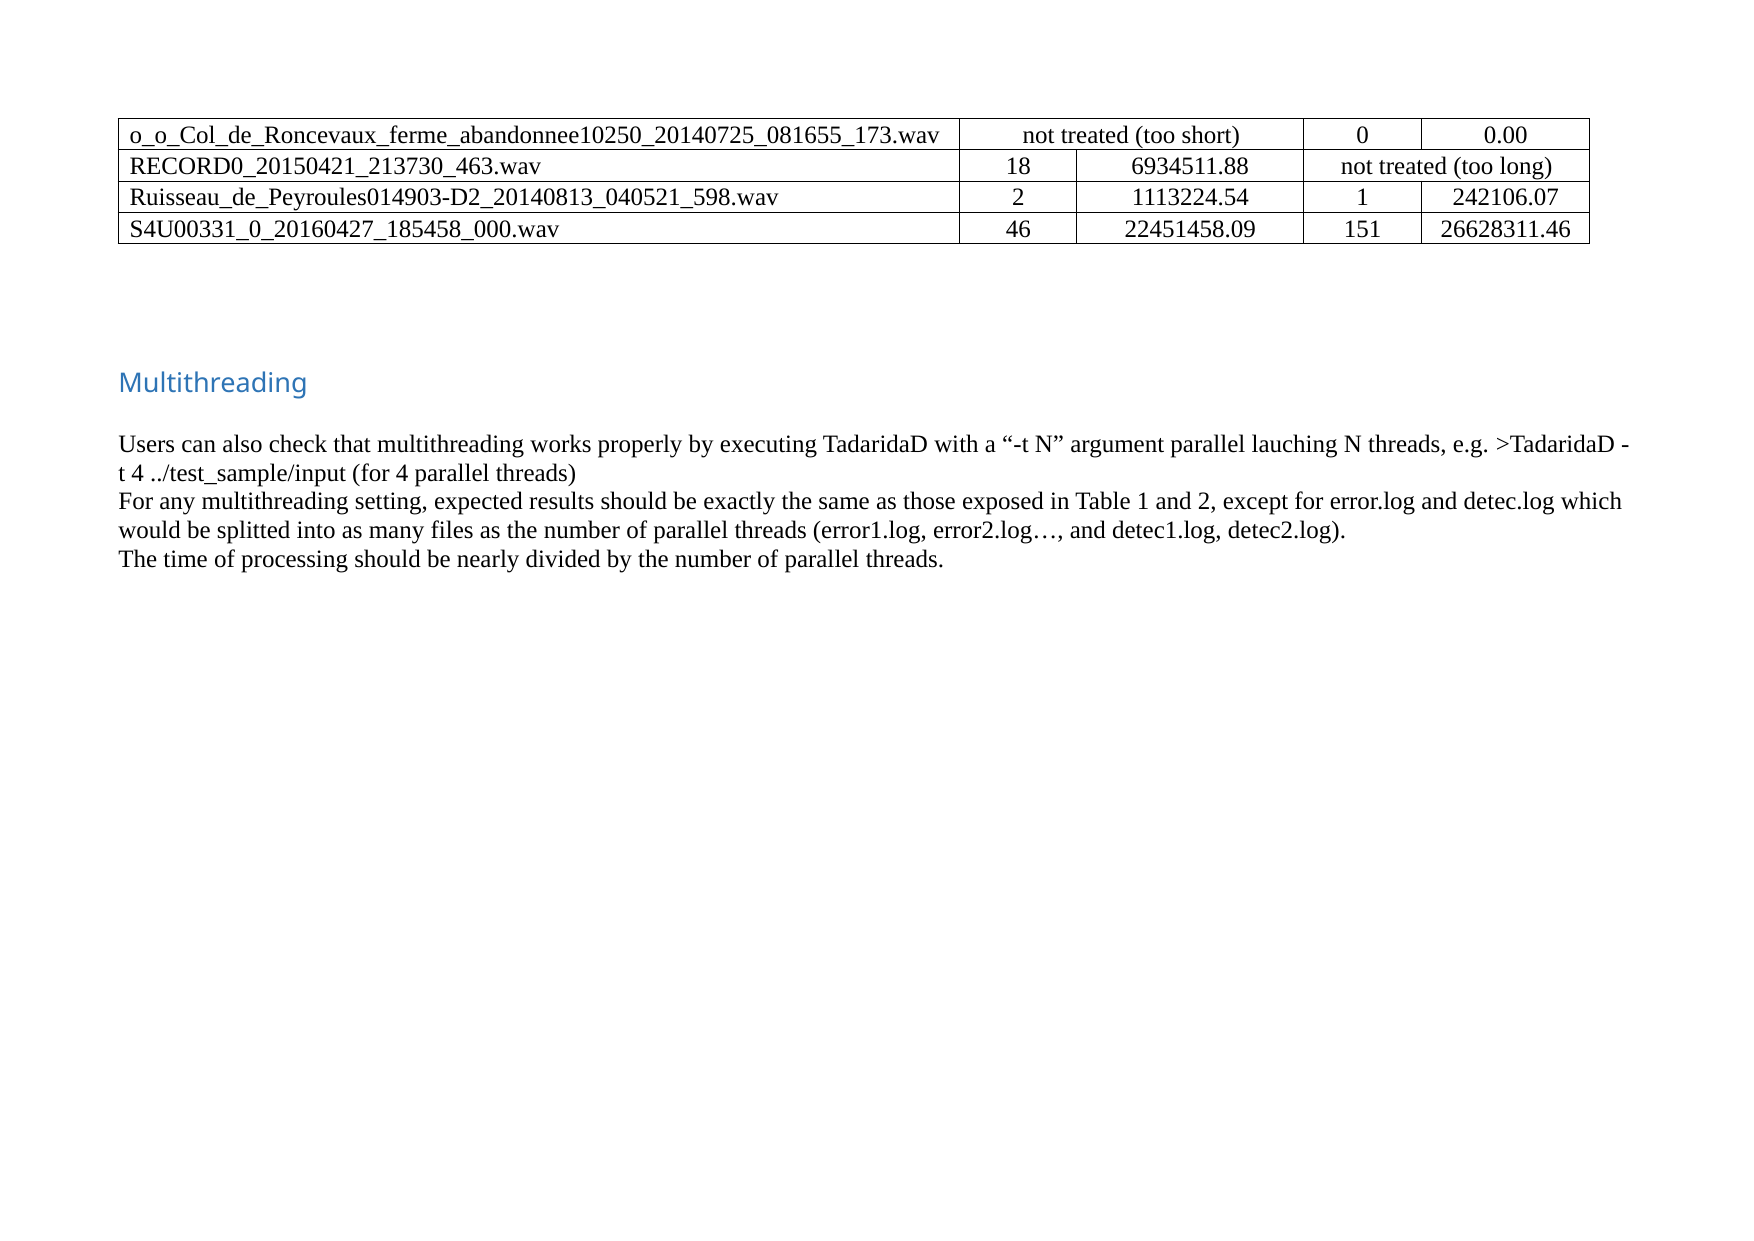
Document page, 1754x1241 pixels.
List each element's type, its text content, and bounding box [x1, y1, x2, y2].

text The time of processing should be nearly divided by the number of parallel threads. [118, 544, 1636, 573]
table_cell 151 [1304, 213, 1421, 243]
table_cell RECORD0_20150421_213730_463.wav [119, 150, 959, 181]
table_cell 242106.07 [1422, 182, 1589, 212]
table_cell 26628311.46 [1422, 213, 1589, 243]
table_cell 0.00 [1422, 119, 1589, 149]
table_cell Ruisseau_de_Peyroules014903-D2_20140813_040521_598.wav [119, 182, 959, 212]
table_cell 0 [1304, 119, 1421, 149]
subtitle Multithreading [118, 363, 1636, 400]
table_cell 46 [960, 213, 1076, 243]
text For any multithreading setting, expected results should be exactly the same as those exposed in Table 1 and 2, except for error.log and detec.log which would be splitted into as many files as the number of parallel threads (error1.log, error2.log…, and detec1.log, detec2.log). [118, 486, 1636, 544]
table_cell 6934511.88 [1077, 150, 1303, 181]
table_cell not treated (too short) [960, 119, 1303, 149]
table_cell not treated (too long) [1304, 150, 1589, 181]
table_cell 18 [960, 150, 1076, 181]
table_cell 1113224.54 [1077, 182, 1303, 212]
table_cell 22451458.09 [1077, 213, 1303, 243]
table_cell 1 [1304, 182, 1421, 212]
table_cell S4U00331_0_20160427_185458_000.wav [119, 213, 959, 243]
text Users can also check that multithreading works properly by executing TadaridaD with a “-t N” argument parallel lauching N threads, e.g. >TadaridaD -t 4 ../test_sample/input (for 4 parallel threads) [118, 429, 1636, 486]
table_cell o_o_Col_de_Roncevaux_ferme_abandonnee10250_20140725_081655_173.wav [119, 119, 959, 149]
table_cell 2 [960, 182, 1076, 212]
